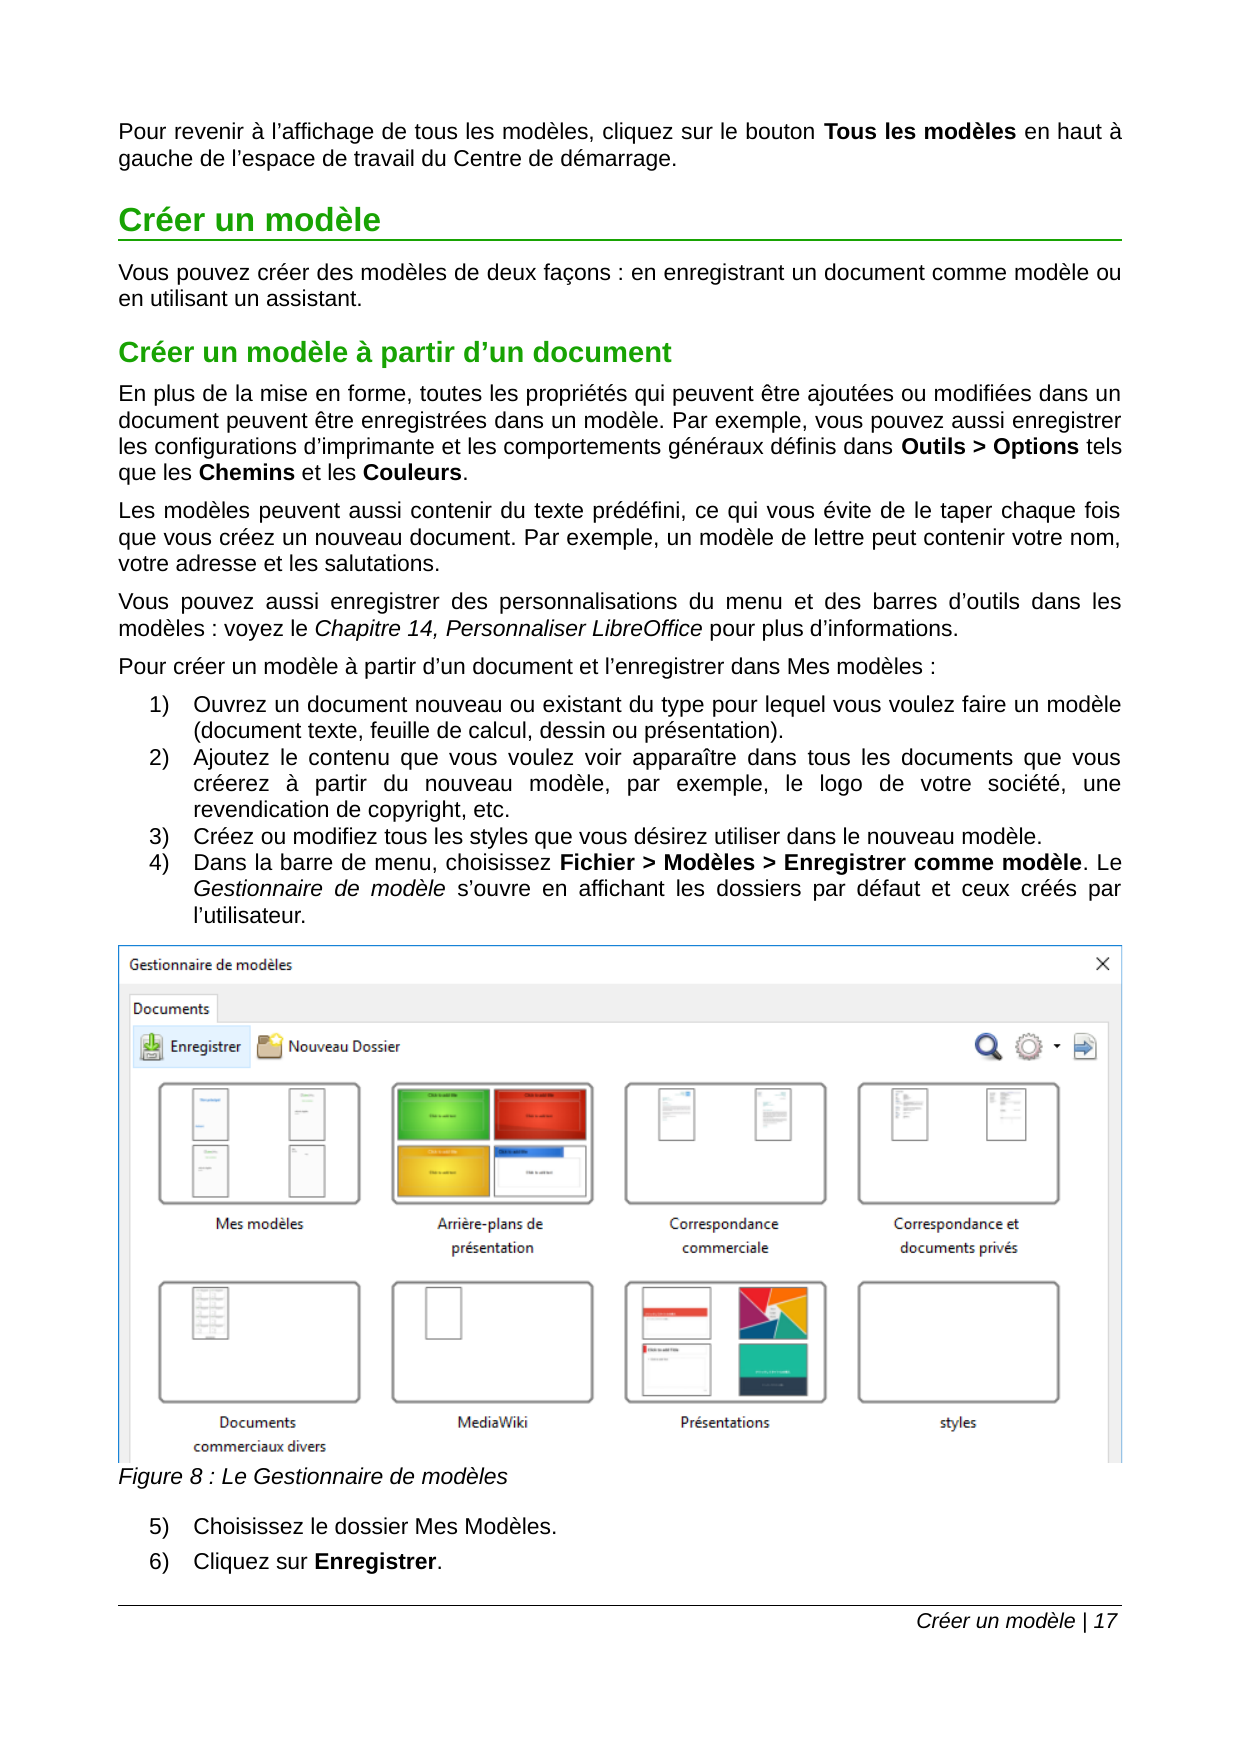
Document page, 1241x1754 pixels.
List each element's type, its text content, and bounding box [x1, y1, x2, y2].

list Choisissez le dossier Mes Modèles. [169, 1513, 1122, 1539]
subtitle Créer un modèle à partir d’un document [118, 335, 1122, 368]
text En plus de la mise en forme, toutes les propriétés qui peuvent être ajoutées ou modifiées dans un document peuvent être enregistrées dans un modèle. Par exemple, vous pouvez aussi enregistrer les configurations d’imprimante et les comportements généraux définis dans Outils > Options tels que les Chemins et les Couleurs. [118, 380, 1122, 486]
picture [118, 945, 1123, 1463]
text Vous pouvez aussi enregistrer des personnalisations du menu et des barres d’outils dans les modèles : voyez le Chapitre 14, Personnaliser LibreOffice pour plus d’informations. [118, 588, 1122, 641]
text Les modèles peuvent aussi contenir du texte prédéfini, ce qui vous évite de le taper chaque fois que vous créez un nouveau document. Par exemple, un modèle de lettre peut contenir votre nom, votre adresse et les salutations. [118, 497, 1122, 576]
subtitle Créer un modèle [118, 200, 1122, 239]
list Ajoutez le contenu que vous voulez voir apparaître dans tous les documents que vous créerez à partir du nouveau modèle, par exemple, le logo de votre société, une revendication de copyright, etc. [169, 743, 1122, 823]
text Figure 8 : Le Gestionnaire de modèles [118, 1463, 1122, 1489]
list Dans la barre de menu, choisissez Fichier > Modèles > Enregistrer comme modèle. Le Gestionnaire de modèle s’ouvre en affichant les dossiers par défaut et ceux créés par l’utilisateur. [169, 849, 1122, 928]
text Vous pouvez créer des modèles de deux façons : en enregistrant un document comme modèle ou en utilisant un assistant. [118, 258, 1122, 311]
text Pour revenir à l’affichage de tous les modèles, cliquez sur le bouton Tous les modèles en haut à gauche de l’espace de travail du Centre de démarrage. [118, 118, 1122, 171]
list Créez ou modifiez tous les styles que vous désirez utiliser dans le nouveau modèle. [169, 823, 1122, 849]
text Pour créer un modèle à partir d’un document et l’enregistrer dans Mes modèles : [118, 653, 1122, 679]
list Cliquez sur Enregistrer. [169, 1548, 1122, 1574]
list Ouvrez un document nouveau ou existant du type pour lequel vous voulez faire un modèle (document texte, feuille de calcul, dessin ou présentation). [169, 691, 1122, 743]
